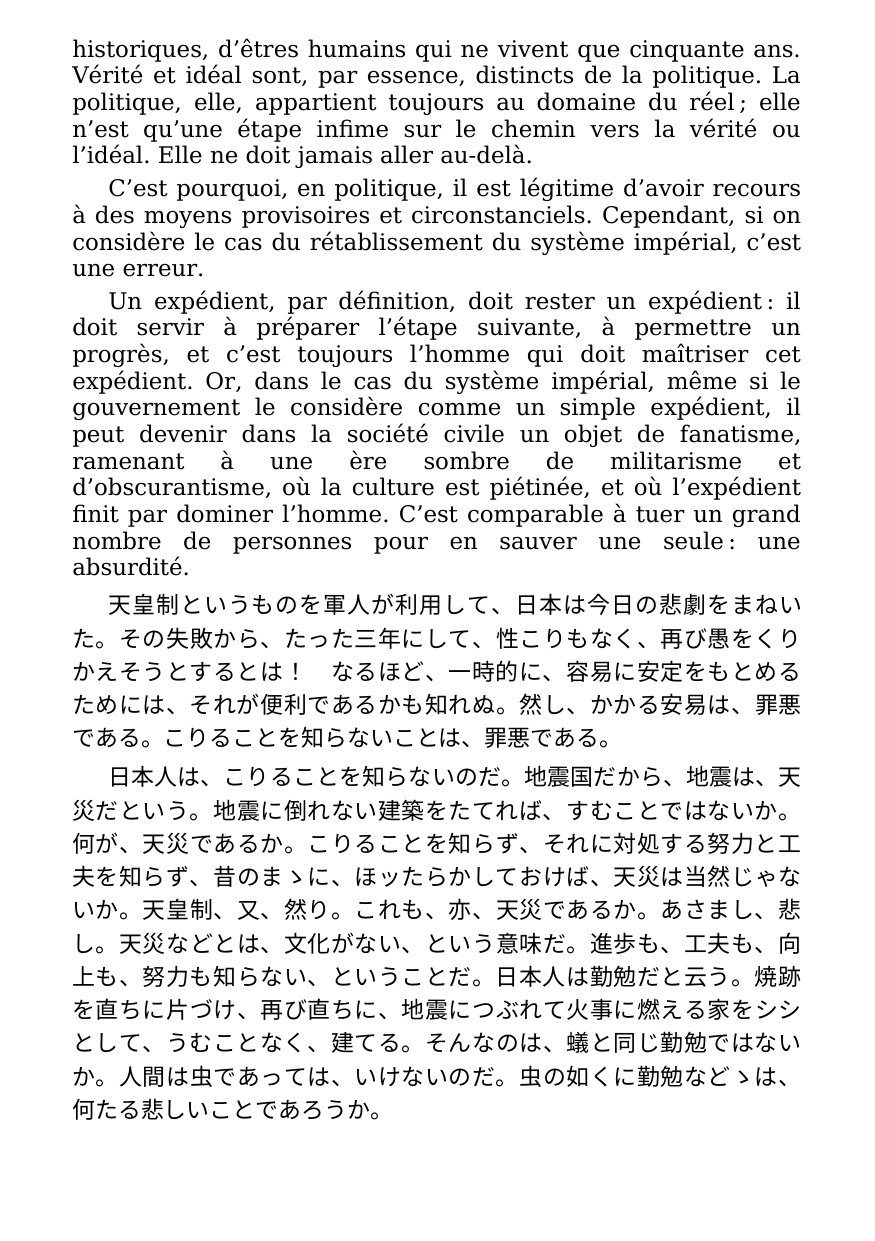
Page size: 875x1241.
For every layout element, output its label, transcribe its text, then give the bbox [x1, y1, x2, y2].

text historiques, d’êtres humains qui ne vivent que cinquante ans. Vérité et idéal sont, par essence, distincts de la politique. La politique, elle, appartient toujours au domaine du réel ; elle n’est qu’une étape infime sur le chemin vers la vérité ou l’idéal. Elle ne doit jamais aller au-delà. [72, 36, 802, 169]
text C’est pourquoi, en politique, il est légitime d’avoir recours à des moyens provisoires et circonstanciels. Cependant, si on considère le cas du rétablissement du système impérial, c’est une erreur. [72, 175, 802, 282]
text 天皇制というものを軍人が利用して、日本は今日の悲劇をまねいた。その失敗から、たった三年にして、性こりもなく、再び愚をくりかえそうとするとは！ なるほど、一時的に、容易に安定をもとめるためには、それが便利であるかも知れぬ。然し、かかる安易は、罪悪である。こりることを知らないことは、罪悪である。 [72, 587, 802, 753]
text Un expédient, par définition, doit rester un expédient : il doit servir à préparer l’étape suivante, à permettre un progrès, et c’est toujours l’homme qui doit maîtriser cet expédient. Or, dans le cas du système impérial, même si le gouvernement le considère comme un simple expédient, il peut devenir dans la société civile un objet de fanatisme, ramenant à une ère sombre de militarisme et d’obscurantisme, où la culture est piétinée, et où l’expédient finit par dominer l’homme. C’est comparable à tuer un grand nombre de personnes pour en sauver une seule : une absurdité. [72, 288, 802, 581]
text 日本人は、こりることを知らないのだ。地震国だから、地震は、天災だという。地震に倒れない建築をたてれば、すむことではないか。何が、天災であるか。こりることを知らず、それに対処する努力と工夫を知らず、昔のまゝに、ほッたらかしておけば、天災は当然じゃないか。天皇制、又、然り。これも、亦、天災であるか。あさまし、悲し。天災などとは、文化がない、という意味だ。進歩も、工夫も、向上も、努力も知らない、ということだ。日本人は勤勉だと云う。焼跡を直ちに片づけ、再び直ちに、地震につぶれて火事に燃える家をシシとして、うむことなく、建てる。そんなのは、蟻と同じ勤勉ではないか。人間は虫であっては、いけないのだ。虫の如くに勤勉などゝは、何たる悲しいことであろうか。 [72, 759, 802, 1125]
